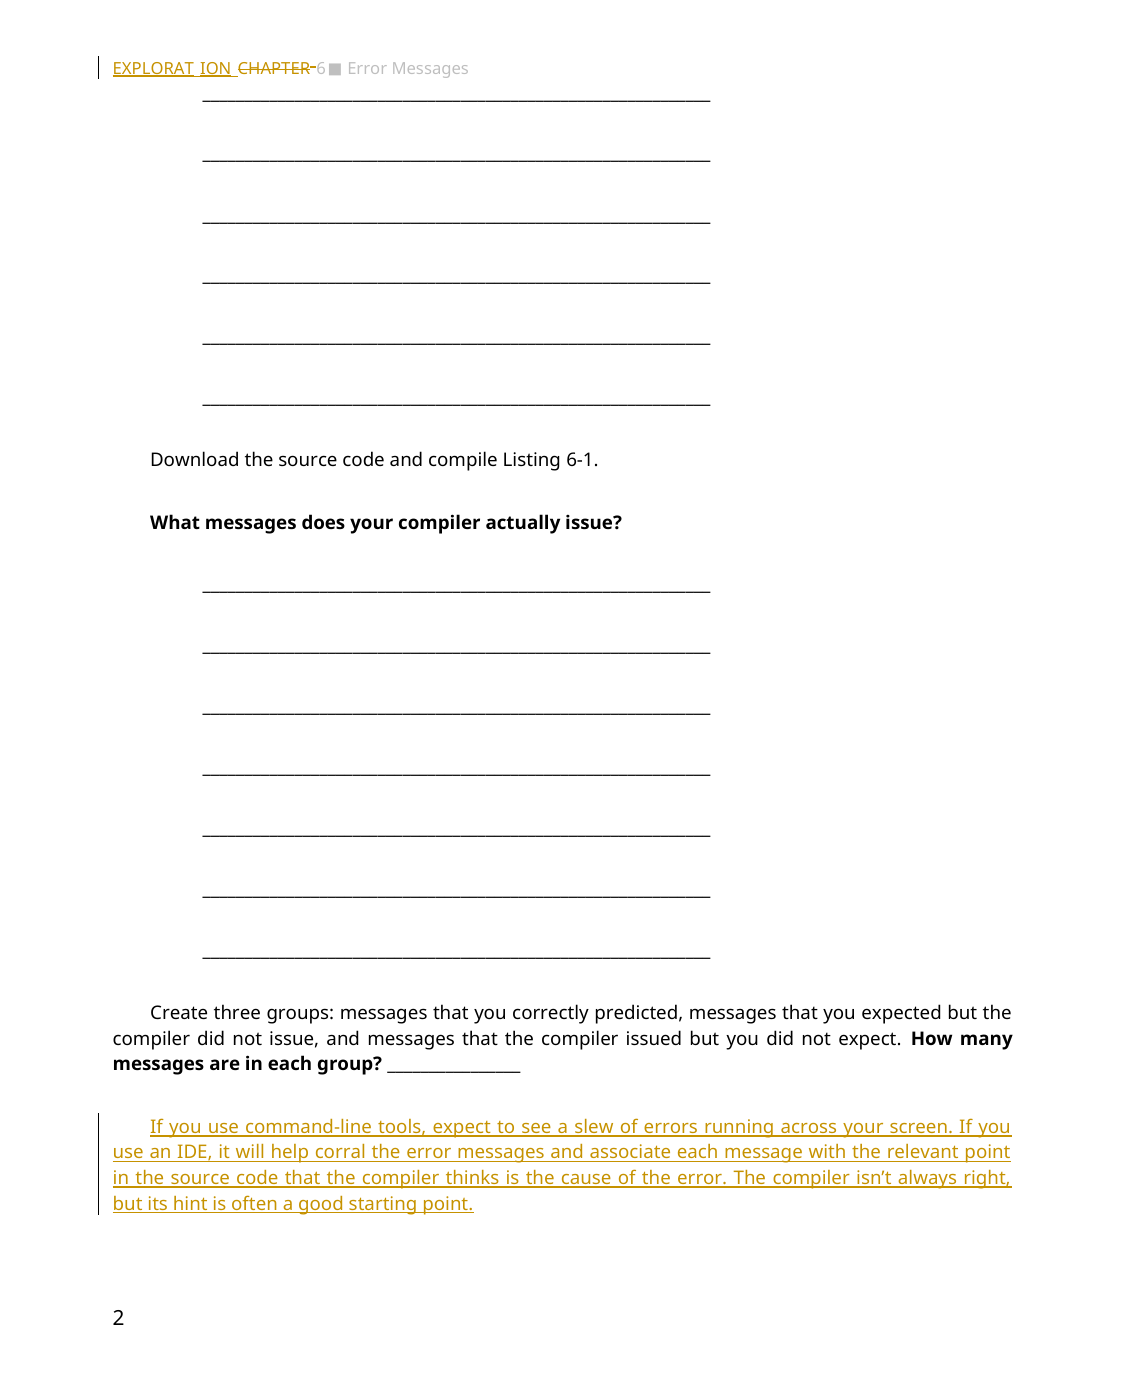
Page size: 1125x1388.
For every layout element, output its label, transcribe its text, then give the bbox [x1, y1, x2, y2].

list _____________________________________________________________ [202, 632, 1012, 657]
text What messages does your compiler actually issue? [112, 510, 1012, 535]
list _____________________________________________________________ [202, 323, 1012, 348]
list _____________________________________________________________ [202, 79, 1012, 104]
list _____________________________________________________________ [202, 936, 1012, 962]
list _____________________________________________________________ [202, 753, 1012, 779]
list _____________________________________________________________ [202, 571, 1012, 596]
text Download the source code and compile Listing 6‑1. [112, 447, 1012, 472]
list _____________________________________________________________ [202, 875, 1012, 901]
list _____________________________________________________________ [202, 814, 1012, 840]
list _____________________________________________________________ [202, 262, 1012, 287]
list _____________________________________________________________ [202, 384, 1012, 409]
text If you use command-line tools, expect to see a slew of errors running across your screen. If you use an IDE, it will help corral the error messages and associate each message with the relevant point in the source code that the compiler thinks is the cause of the error. The compiler isn’t always right, [112, 1113, 1012, 1186]
list _____________________________________________________________ [202, 201, 1012, 226]
list _____________________________________________________________ [202, 140, 1012, 165]
text but its hint is often a good starting point. [112, 1187, 1012, 1215]
text Create three groups: messages that you correctly predicted, messages that you expected but the compiler did not issue, and messages that the compiler issued but you did not expect. How many messages are in each group? ________________ [112, 999, 1012, 1076]
list _____________________________________________________________ [202, 692, 1012, 718]
